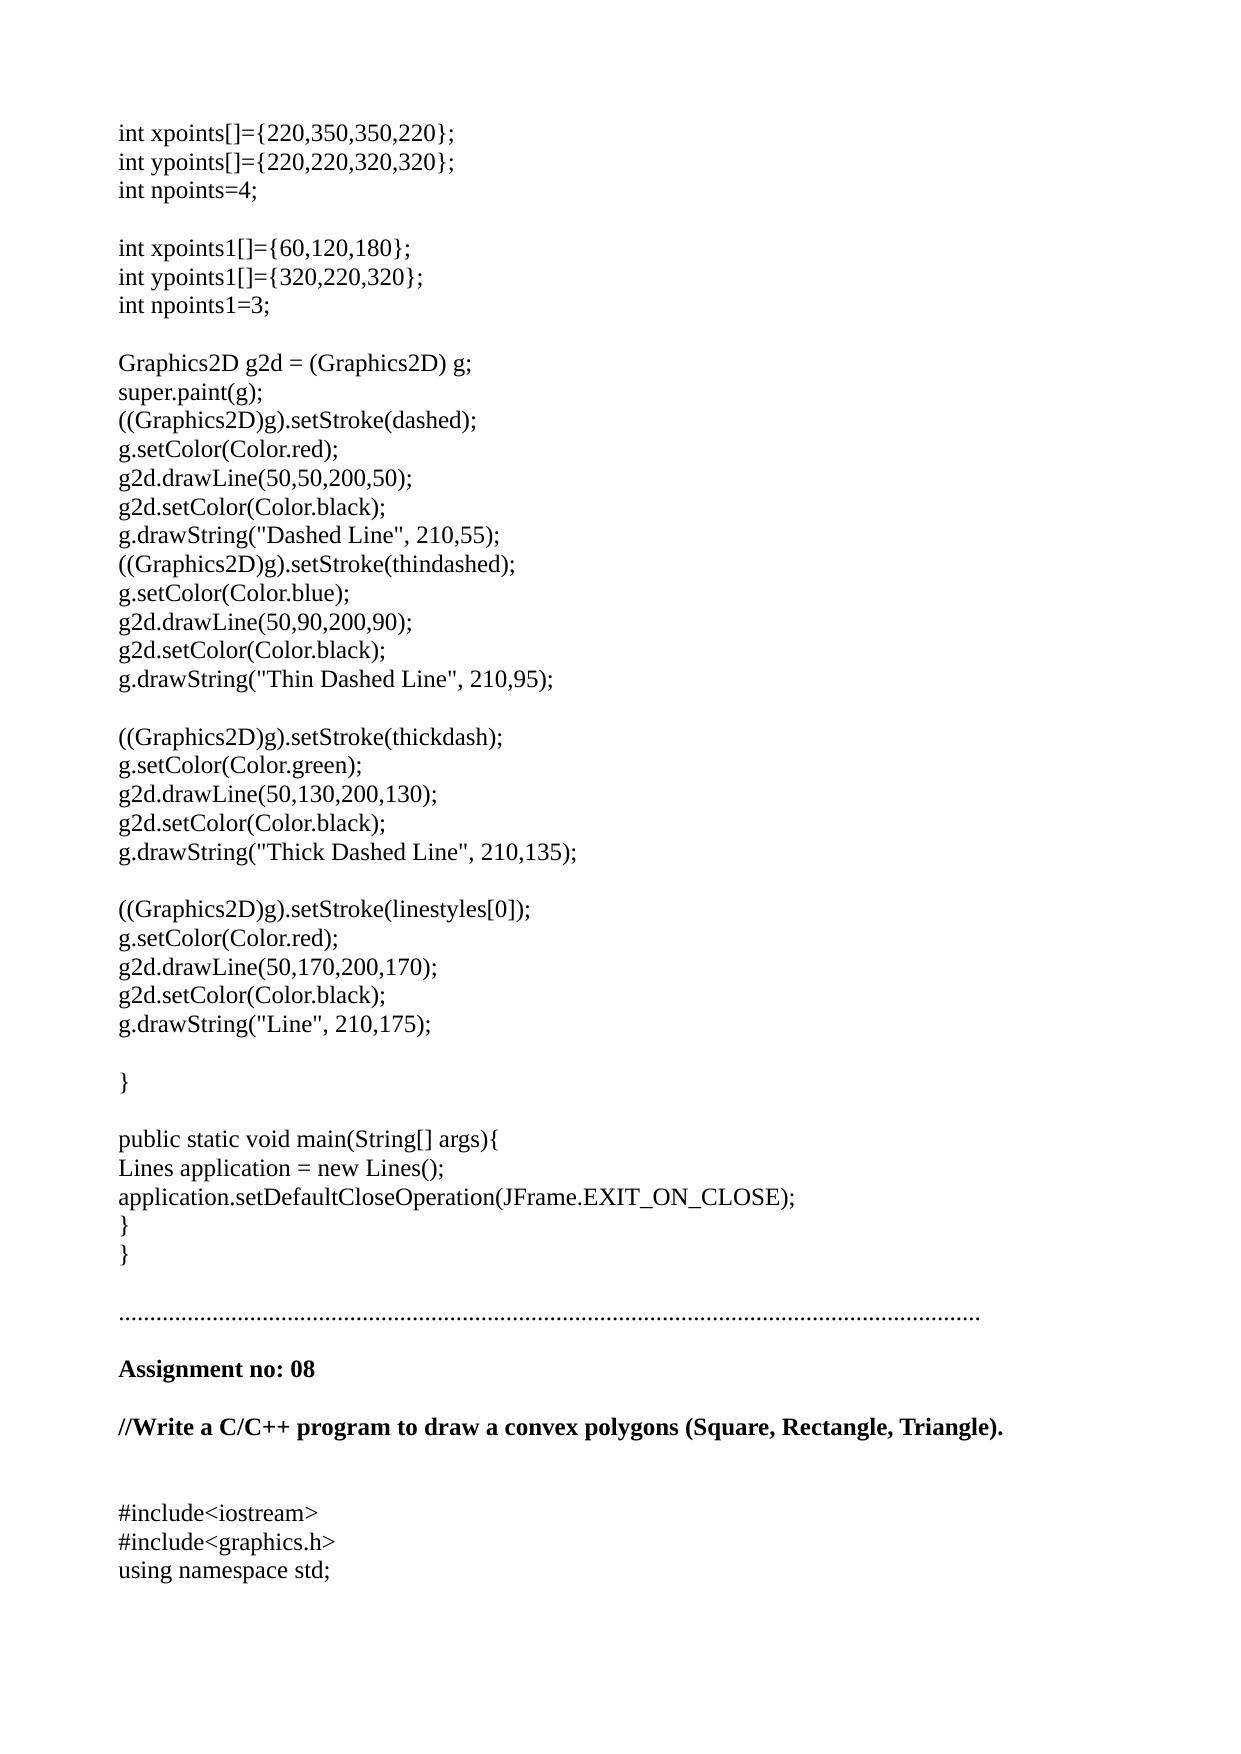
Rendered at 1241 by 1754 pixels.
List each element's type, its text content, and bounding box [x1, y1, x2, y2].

text g2d.setColor(Color.black); [118, 492, 1122, 521]
text //Write a C/C++ program to draw a convex polygons (Square, Rectangle, Triangle). [118, 1412, 1122, 1441]
text ((Graphics2D)g).setStroke(linestyles[0]); [118, 894, 1122, 923]
text #include<graphics.h> [118, 1527, 1122, 1556]
text g2d.drawLine(50,170,200,170); [118, 952, 1122, 981]
text g.drawString("Line", 210,175); [118, 1009, 1122, 1038]
text g.setColor(Color.red); [118, 923, 1122, 952]
text } [118, 1067, 1122, 1096]
text g2d.drawLine(50,90,200,90); [118, 607, 1122, 636]
text int xpoints1[]={60,120,180}; [118, 233, 1122, 262]
text g2d.setColor(Color.black); [118, 808, 1122, 837]
text g2d.setColor(Color.black); [118, 981, 1122, 1009]
text int ypoints1[]={320,220,320}; [118, 262, 1122, 291]
text int ypoints[]={220,220,320,320}; [118, 147, 1122, 176]
text ((Graphics2D)g).setStroke(thindashed); [118, 549, 1122, 578]
text ((Graphics2D)g).setStroke(dashed); [118, 406, 1122, 434]
text using namespace std; [118, 1556, 1122, 1584]
text Assignment no: 08 [118, 1354, 1122, 1383]
text } [118, 1211, 1122, 1239]
text g2d.drawLine(50,130,200,130); [118, 779, 1122, 808]
text public static void main(String[] args){ [118, 1124, 1122, 1153]
text application.setDefaultCloseOperation(JFrame.EXIT_ON_CLOSE); [118, 1182, 1122, 1211]
text super.paint(g); [118, 377, 1122, 406]
text .......................................................................................................................................... [118, 1297, 1122, 1326]
text int npoints1=3; [118, 291, 1122, 319]
text g.setColor(Color.red); [118, 434, 1122, 463]
text ((Graphics2D)g).setStroke(thickdash); [118, 722, 1122, 751]
text g2d.drawLine(50,50,200,50); [118, 463, 1122, 492]
text Graphics2D g2d = (Graphics2D) g; [118, 348, 1122, 377]
text int xpoints[]={220,350,350,220}; [118, 118, 1122, 147]
text g.drawString("Thin Dashed Line", 210,95); [118, 664, 1122, 693]
text g.drawString("Dashed Line", 210,55); [118, 521, 1122, 549]
text g.setColor(Color.green); [118, 751, 1122, 779]
text } [118, 1239, 1122, 1268]
text #include<iostream> [118, 1498, 1122, 1527]
text int npoints=4; [118, 176, 1122, 204]
text g2d.setColor(Color.black); [118, 636, 1122, 664]
text g.drawString("Thick Dashed Line", 210,135); [118, 837, 1122, 866]
text g.setColor(Color.blue); [118, 578, 1122, 607]
text Lines application = new Lines(); [118, 1153, 1122, 1182]
